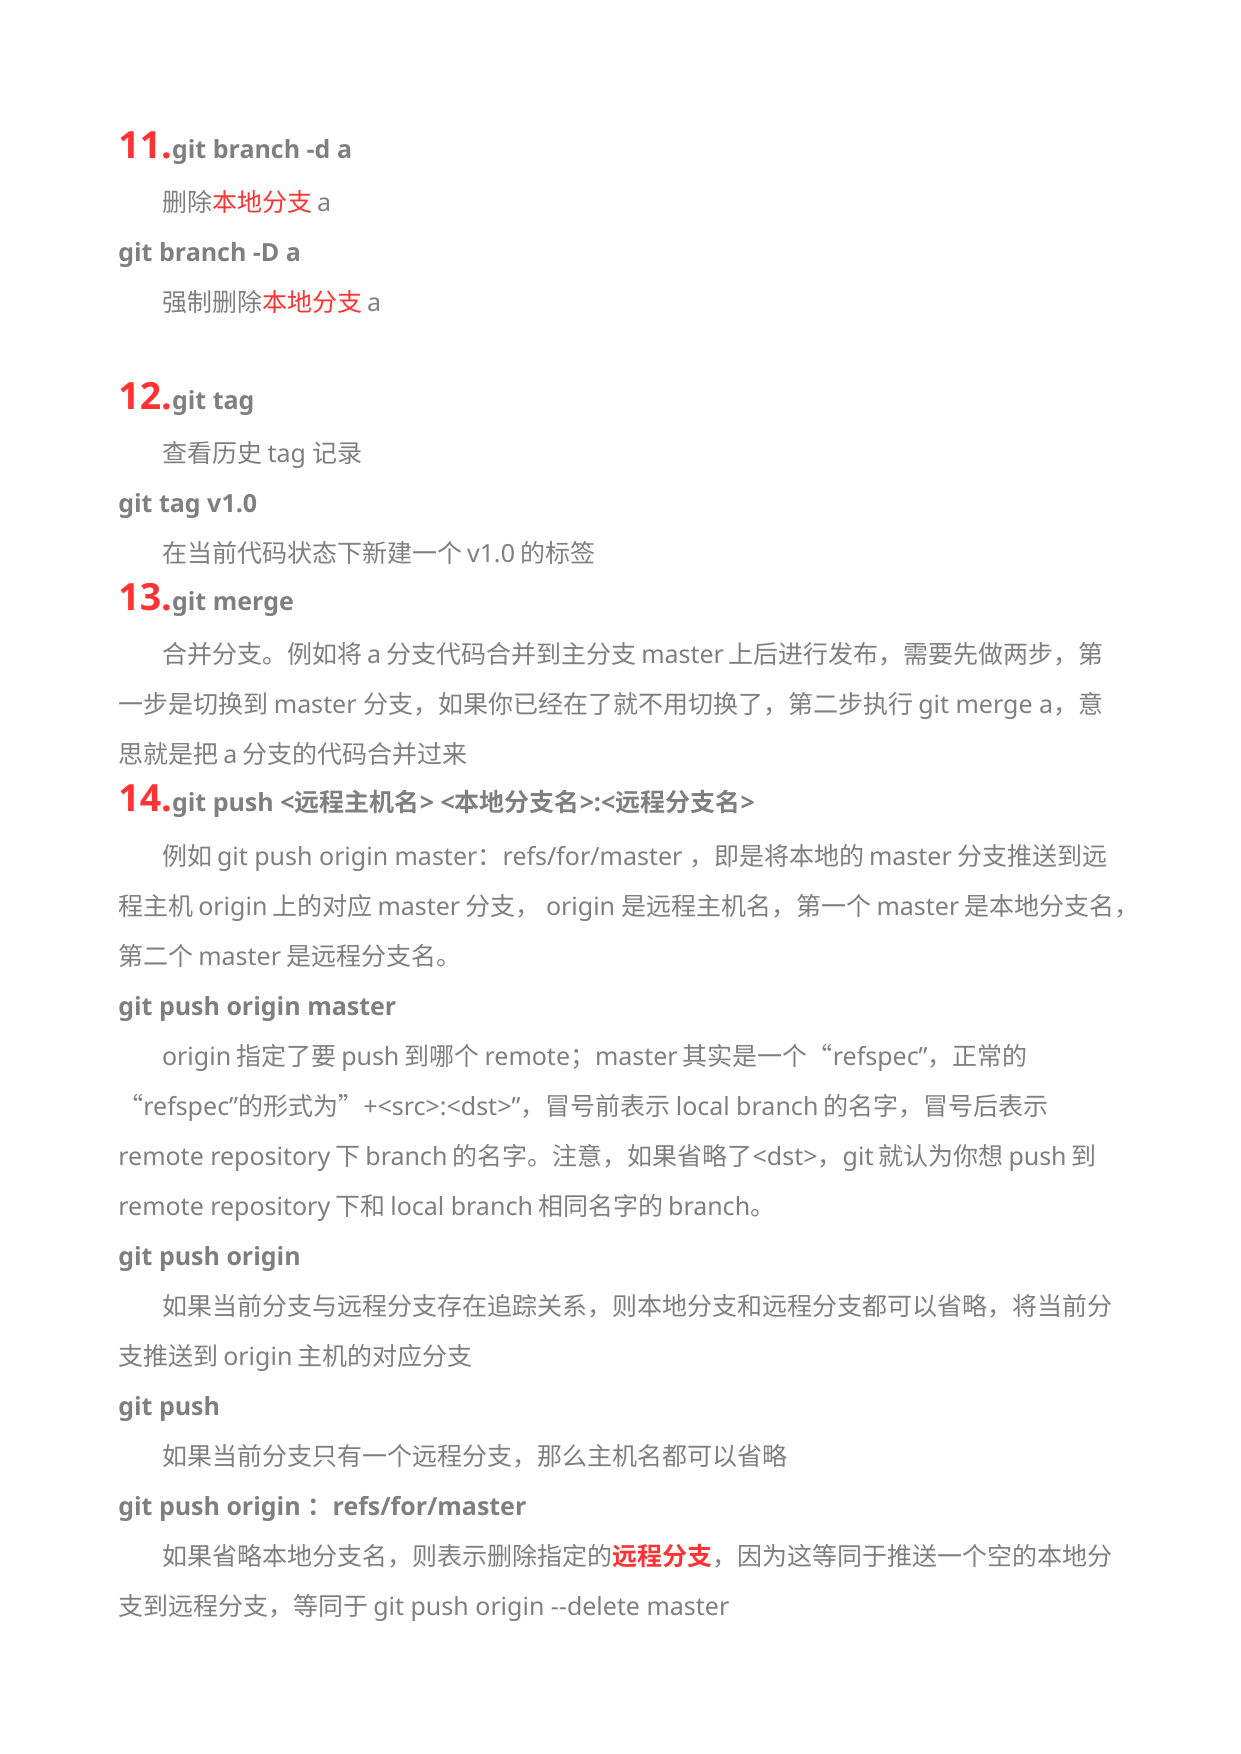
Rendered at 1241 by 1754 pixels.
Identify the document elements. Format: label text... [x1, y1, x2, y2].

text 删除本地分支a [118, 169, 1122, 219]
text 13.git merge [118, 570, 1122, 621]
text origin指定了要push到哪个remote；master其实是一个“refspec”，正常的“refspec”的形式为”+<src>:<dst>”，冒号前表示local branch的名字，冒号后表示remote repository下branch的名字。注意，如果省略了<dst>，git就认为你想push到remote repository下和local branch相同名字的branch。 [118, 1022, 1122, 1222]
text git branch -D a [118, 219, 1122, 269]
text 合并分支。例如将a分支代码合并到主分支master上后进行发布，需要先做两步，第一步是切换到 master 分支，如果你已经在了就不用切换了，第二步执行git merge a，意思就是把a分支的代码合并过来 [118, 621, 1122, 771]
text 如果当前分支与远程分支存在追踪关系，则本地分支和远程分支都可以省略，将当前分支推送到origin主机的对应分支 [118, 1272, 1122, 1372]
text 例如git push origin master：refs/for/master ，即是将本地的master分支推送到远程主机origin上的对应master分支， origin 是远程主机名，第一个master是本地分支名，第二个master是远程分支名。 [118, 822, 1122, 972]
text 如果省略本地分支名，则表示删除指定的远程分支，因为这等同于推送一个空的本地分支到远程分支，等同于git push origin --delete master [118, 1522, 1122, 1622]
text 如果当前分支只有一个远程分支，那么主机名都可以省略 [118, 1422, 1122, 1472]
text git push [118, 1372, 1122, 1422]
text 强制删除本地分支a [118, 269, 1122, 319]
text 14.git push <远程主机名> <本地分支名>:<远程分支名> [118, 771, 1122, 822]
text 查看历史 tag 记录 [118, 420, 1122, 470]
text git push origin [118, 1222, 1122, 1272]
text git push origin ：refs/for/master [118, 1472, 1122, 1522]
text git push origin master [118, 972, 1122, 1022]
text git tag v1.0 [118, 470, 1122, 520]
text 在当前代码状态下新建一个v1.0的标签 [118, 520, 1122, 570]
text 11.git branch -d a [118, 118, 1122, 169]
text 12.git tag [118, 369, 1122, 420]
